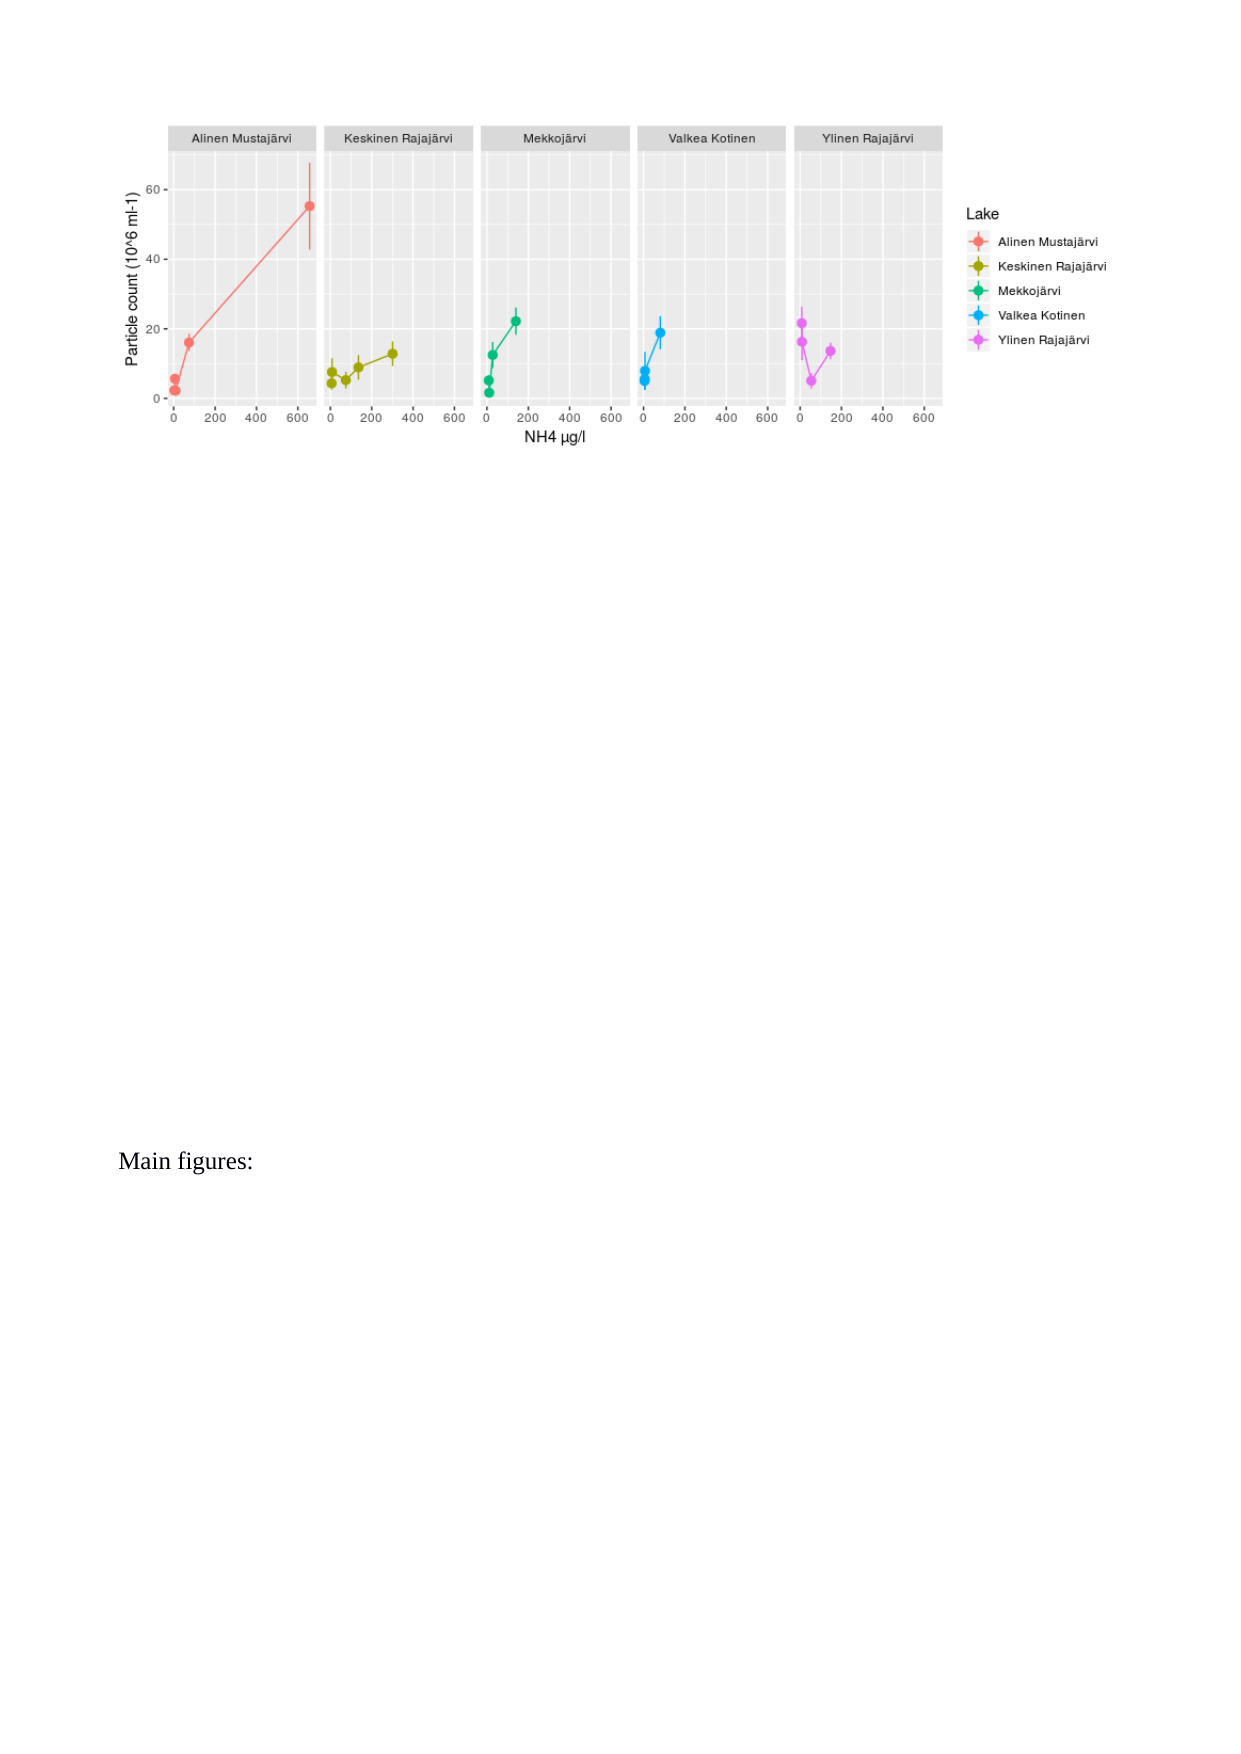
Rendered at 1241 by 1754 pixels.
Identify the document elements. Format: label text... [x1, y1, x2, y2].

picture [118, 118, 1123, 454]
text Main figures: [118, 1146, 1122, 1175]
